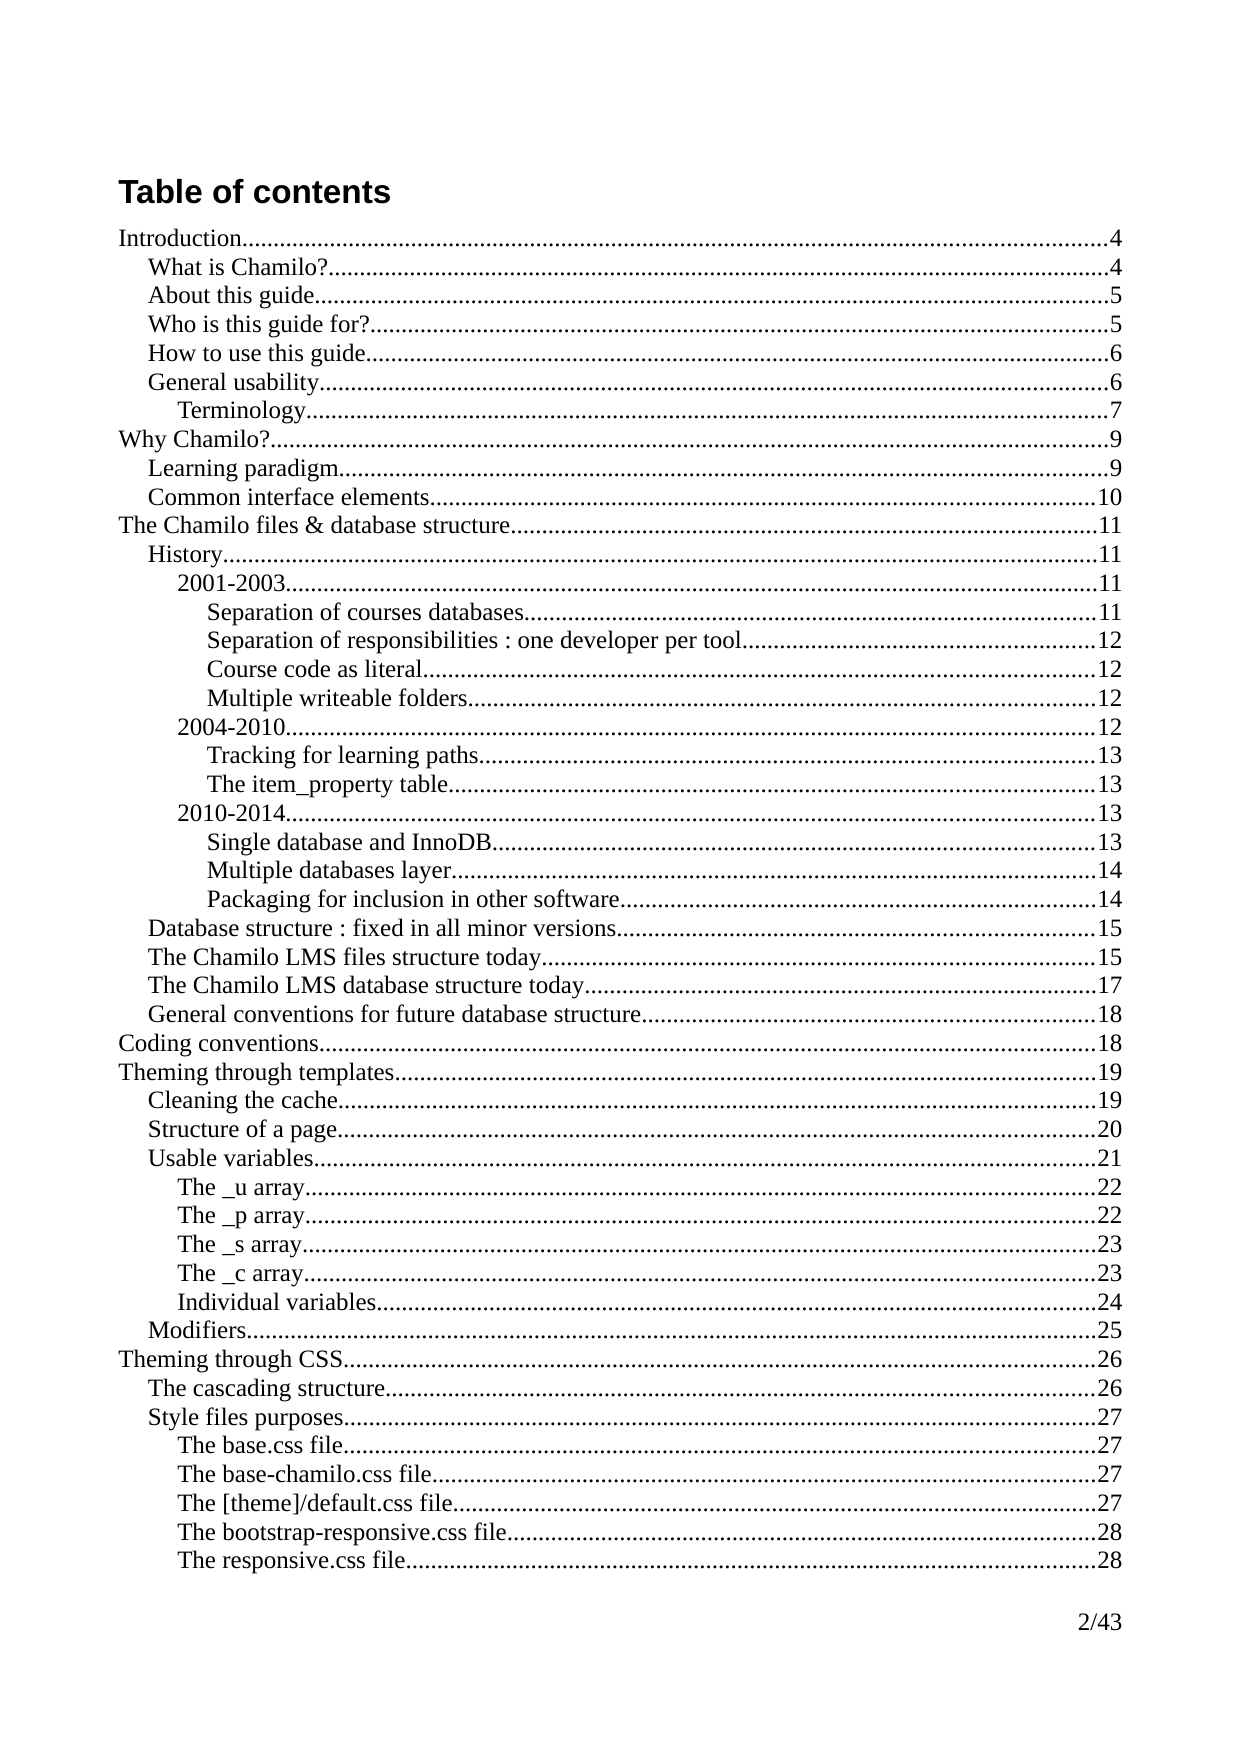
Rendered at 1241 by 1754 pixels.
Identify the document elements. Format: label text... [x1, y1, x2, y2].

text 2010-2014 13 [177, 798, 1122, 827]
text Structure of a page 20 [148, 1114, 1122, 1143]
text Packaging for inclusion in other software 14 [207, 884, 1122, 913]
text About this guide 5 [148, 280, 1122, 309]
text The Chamilo files & database structure 11 [118, 510, 1122, 539]
text The base.css file 27 [177, 1430, 1122, 1459]
text General usability 6 [148, 367, 1122, 395]
text Multiple writeable folders 12 [207, 683, 1122, 712]
text The bootstrap-responsive.css file 28 [177, 1517, 1122, 1545]
text The base-chamilo.css file 27 [177, 1459, 1122, 1488]
text Style files purposes 27 [148, 1402, 1122, 1430]
text Terminology 7 [177, 395, 1122, 424]
text The _u array 22 [177, 1172, 1122, 1200]
text Introduction 4 [118, 223, 1122, 252]
text How to use this guide 6 [148, 338, 1122, 367]
text Cleaning the cache 19 [148, 1085, 1122, 1114]
text Why Chamilo? 9 [118, 424, 1122, 453]
text The _p array 22 [177, 1200, 1122, 1229]
text Coding conventions 18 [118, 1028, 1122, 1057]
text 2001-2003 11 [177, 568, 1122, 597]
text History 11 [148, 539, 1122, 568]
text The _c array 23 [177, 1258, 1122, 1287]
text General conventions for future database structure 18 [148, 999, 1122, 1028]
text Course code as literal 12 [207, 654, 1122, 683]
text Who is this guide for? 5 [148, 309, 1122, 338]
text The responsive.css file 28 [177, 1545, 1122, 1574]
text Separation of courses databases 11 [207, 597, 1122, 625]
text Single database and InnoDB 13 [207, 827, 1122, 855]
text The cascading structure 26 [148, 1373, 1122, 1402]
text Tracking for learning paths 13 [207, 740, 1122, 769]
text Theming through CSS 26 [118, 1344, 1122, 1373]
text Learning paradigm 9 [148, 453, 1122, 482]
text Modifiers 25 [148, 1315, 1122, 1344]
text Multiple databases layer 14 [207, 855, 1122, 884]
text Individual variables 24 [177, 1287, 1122, 1315]
text 2004-2010 12 [177, 712, 1122, 740]
text The _s array 23 [177, 1229, 1122, 1258]
text Common interface elements 10 [148, 482, 1122, 510]
text Database structure : fixed in all minor versions 15 [148, 913, 1122, 942]
text The Chamilo LMS files structure today 15 [148, 942, 1122, 970]
text The Chamilo LMS database structure today 17 [148, 970, 1122, 999]
text The [theme]/default.css file 27 [177, 1488, 1122, 1517]
subtitle Table of contents [118, 172, 1122, 210]
text The item_property table 13 [207, 769, 1122, 798]
text Theming through templates 19 [118, 1057, 1122, 1085]
text Separation of responsibilities : one developer per tool 12 [207, 625, 1122, 654]
text What is Chamilo? 4 [148, 252, 1122, 280]
text Usable variables 21 [148, 1143, 1122, 1172]
